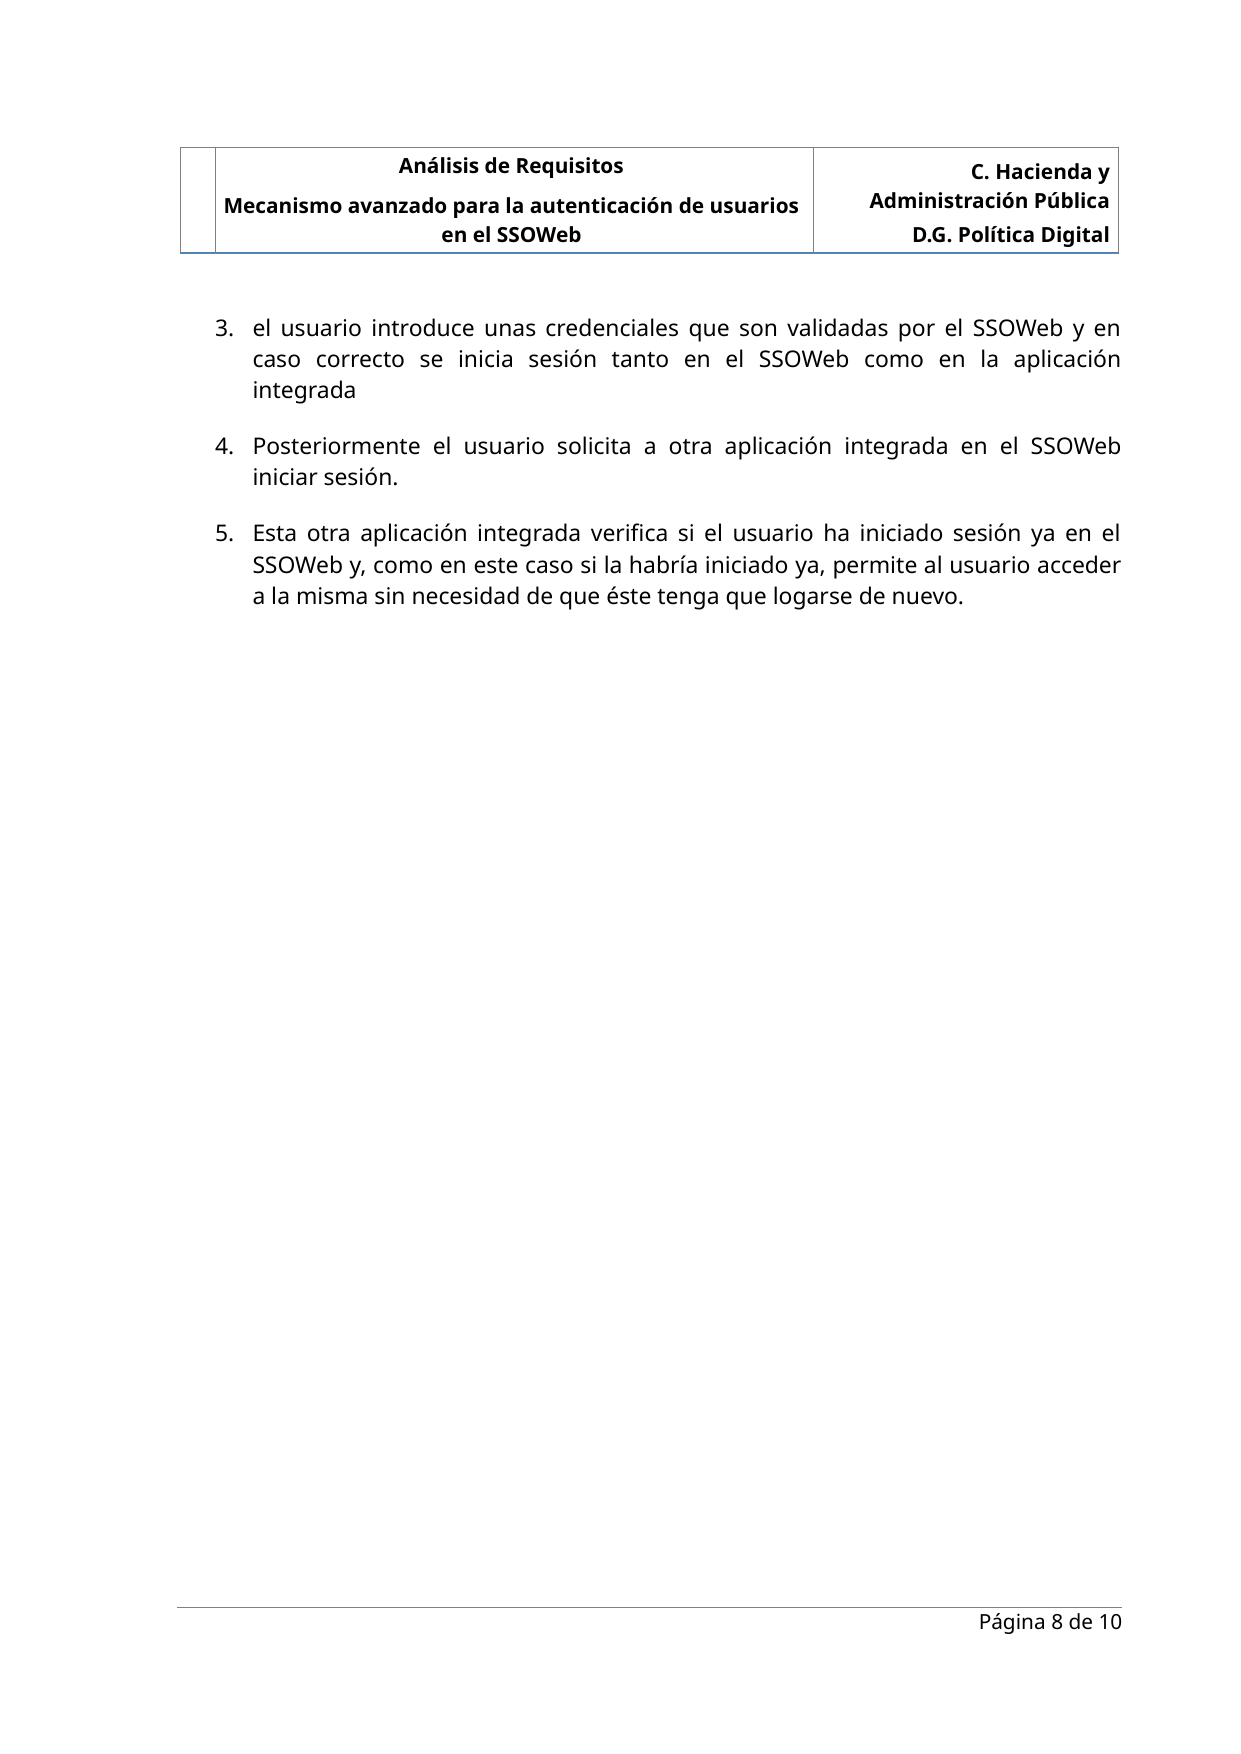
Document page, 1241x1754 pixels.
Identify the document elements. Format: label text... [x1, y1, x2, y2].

list Esta otra aplicación integrada verifica si el usuario ha iniciado sesión ya en el SSOWeb y, como en este caso si la habría iniciado ya, permite al usuario acceder a la misma sin necesidad de que éste tenga que logarse de nuevo. [215, 517, 1122, 611]
list Posteriormente el usuario solicita a otra aplicación integrada en el SSOWeb iniciar sesión. [215, 430, 1122, 492]
list el usuario introduce unas credenciales que son validadas por el SSOWeb y en caso correcto se inicia sesión tanto en el SSOWeb como en la aplicación integrada [215, 311, 1122, 405]
